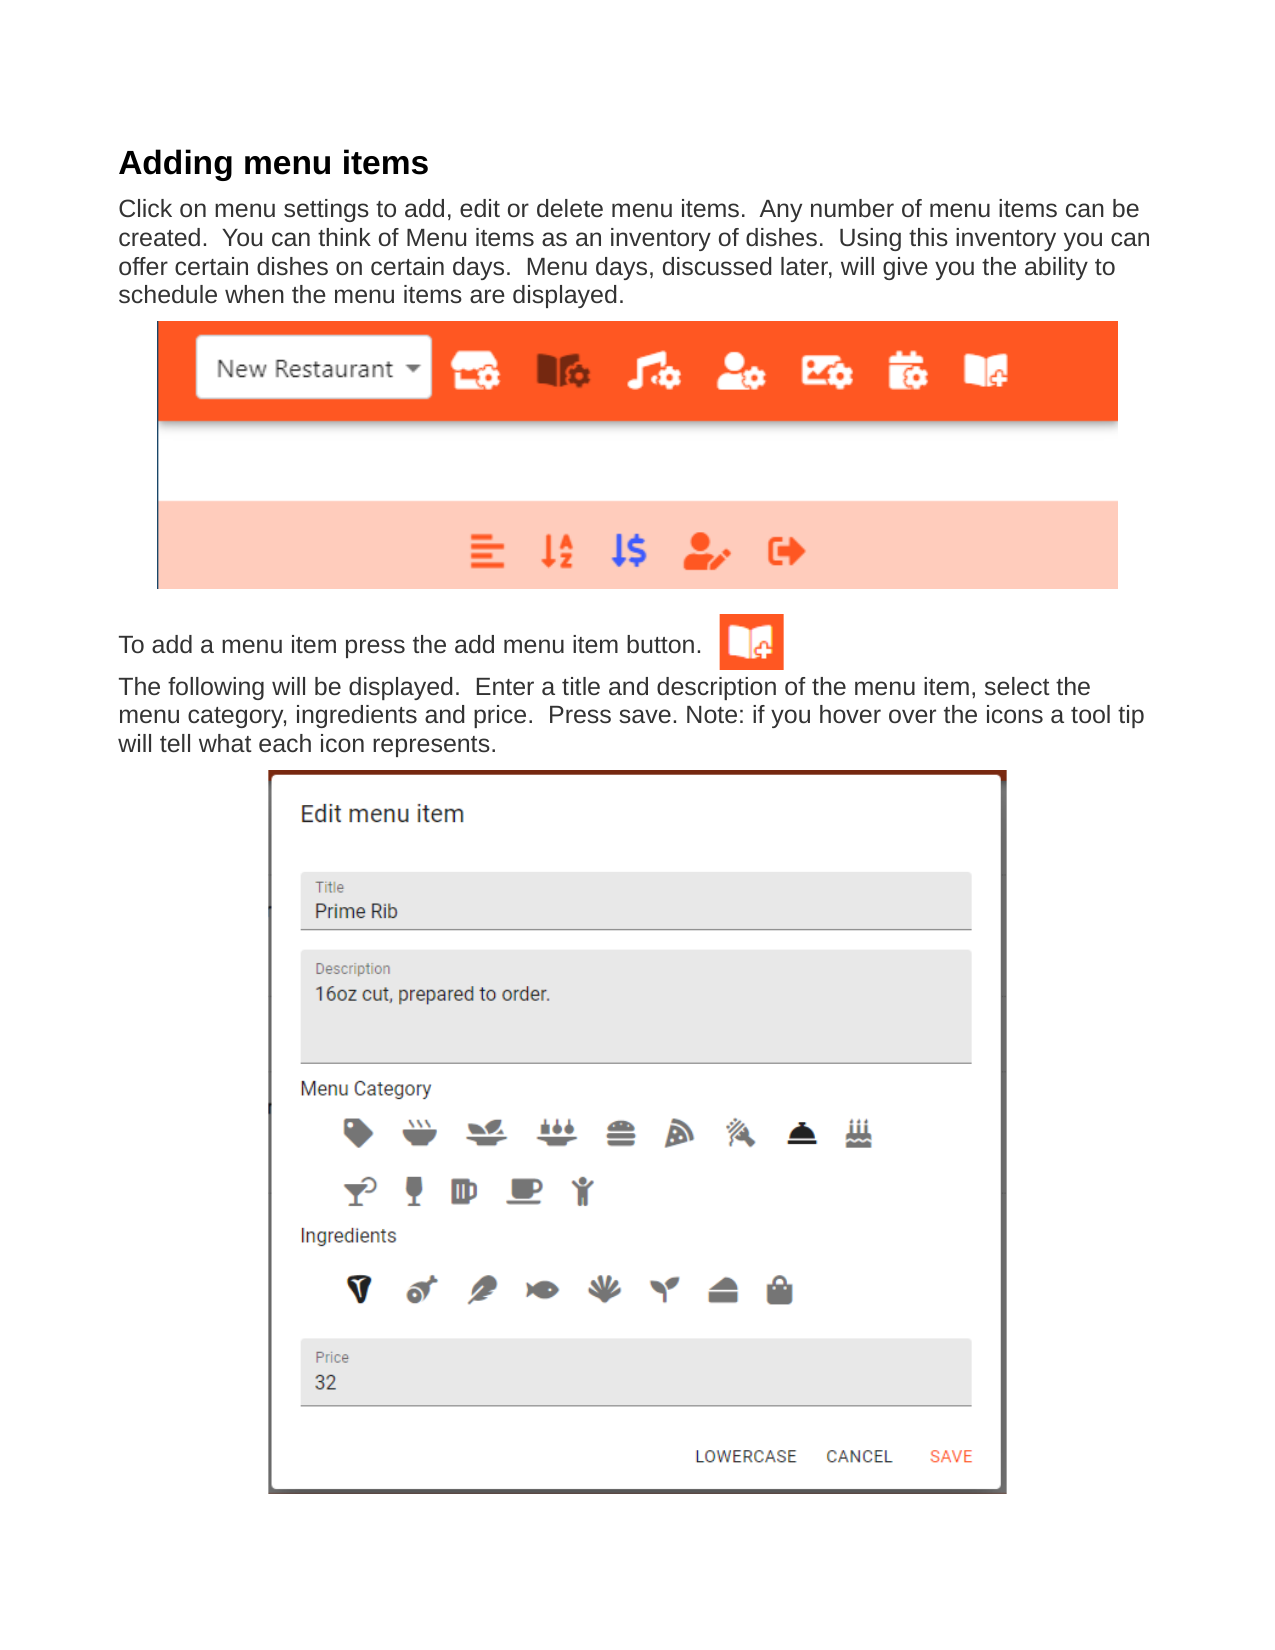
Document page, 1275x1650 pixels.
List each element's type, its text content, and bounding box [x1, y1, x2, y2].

text Click on menu settings to add, edit or delete menu items. Any number of menu items can be created. You can think of Menu items as an inventory of dishes. Using this inventory you can offer certain dishes on certain days. Menu days, discussed later, will give you the ability to schedule when the menu items are displayed. [118, 194, 1157, 309]
text The following will be displayed. Enter a title and description of the menu item, select the menu category, ingredients and price. Press save. Note: if you hover over the icons a tool tip will tell what each icon represents. [118, 671, 1157, 758]
picture [268, 770, 1007, 1494]
text [784, 630, 1157, 659]
text To add a menu item press the add menu item button. [118, 630, 719, 659]
picture [157, 321, 1118, 589]
picture [719, 614, 784, 670]
subtitle Adding menu items [118, 143, 1157, 182]
